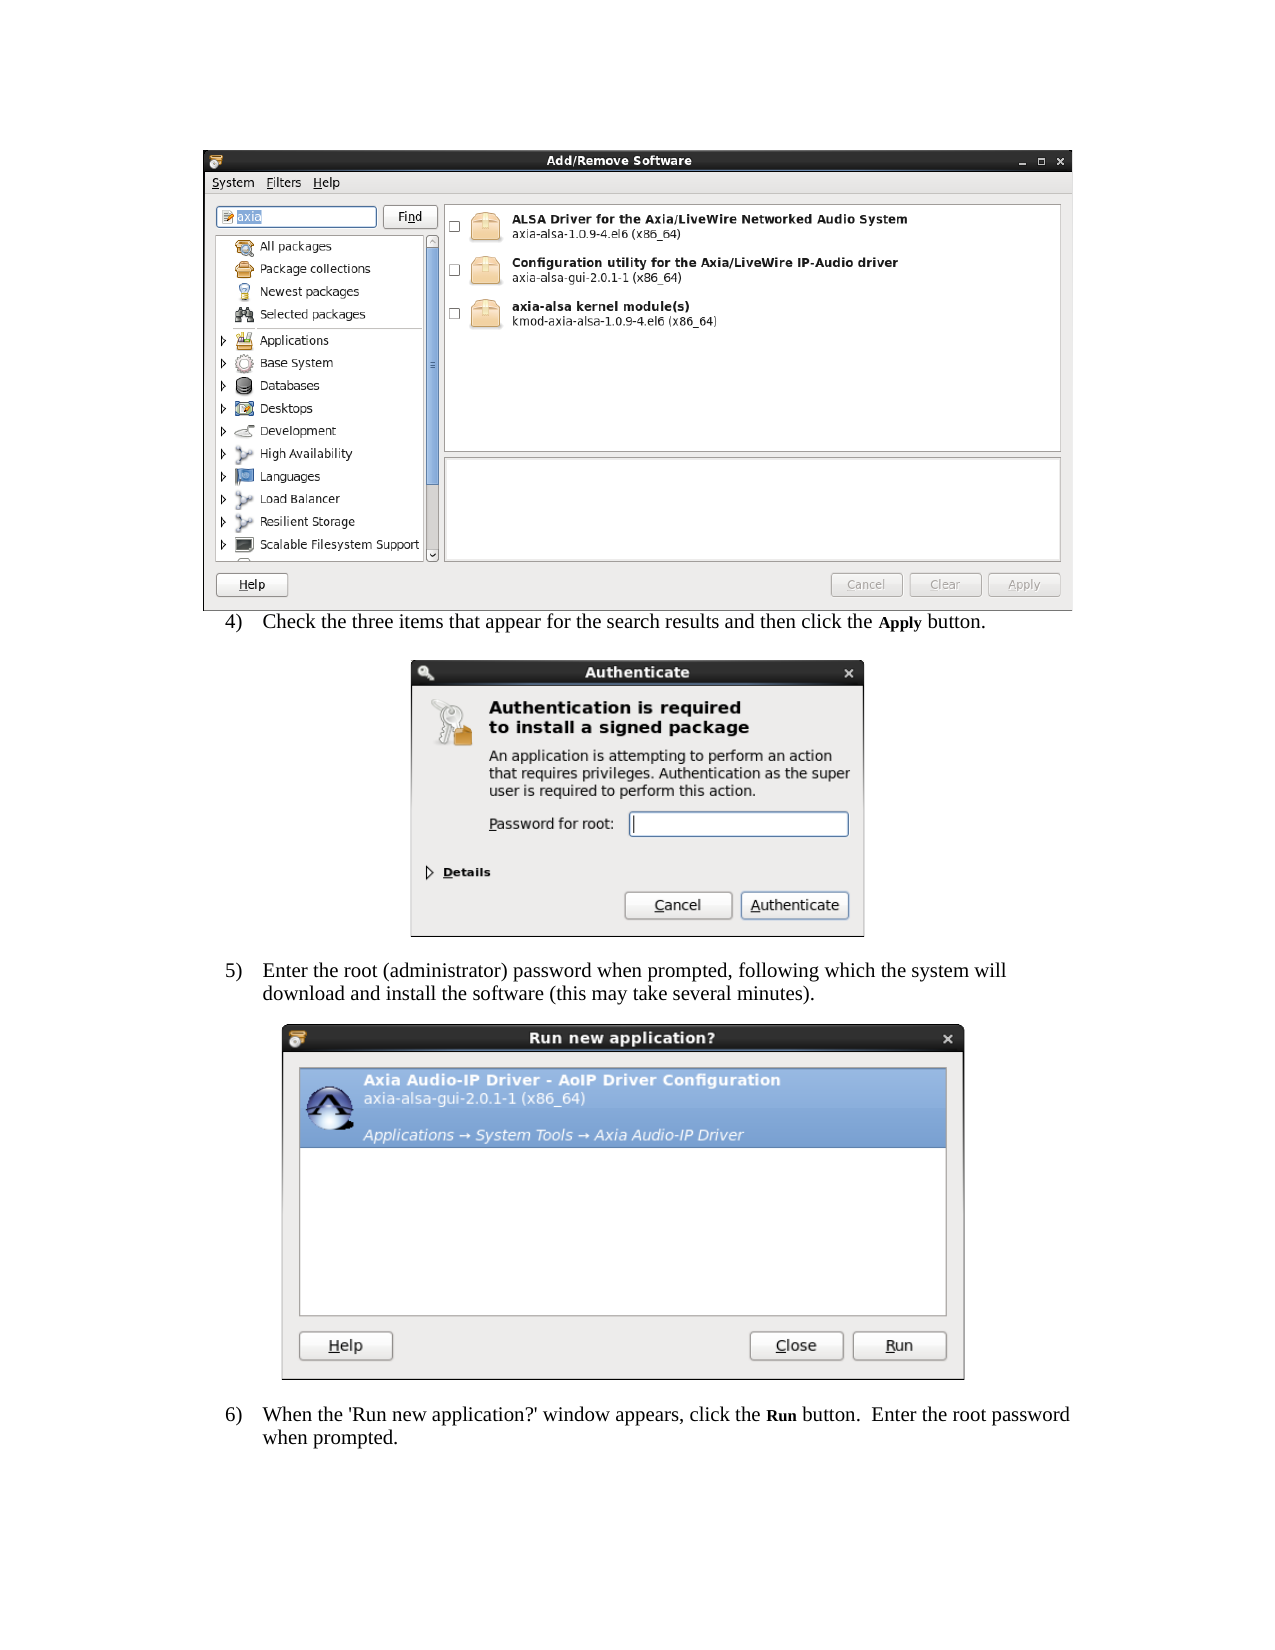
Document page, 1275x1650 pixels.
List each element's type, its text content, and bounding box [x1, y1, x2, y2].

list Enter the root (administrator) password when prompted, following which the system will download and install the software (this may take several minutes). [225, 959, 1087, 1005]
picture [281, 1024, 965, 1380]
list When the 'Run new application?' window appears, click the Run button. Enter the root password when prompted. [225, 1403, 1087, 1449]
list Check the three items that appear for the search results and then click the Apply button. [225, 150, 1087, 633]
picture [203, 150, 1073, 611]
picture [410, 660, 865, 937]
